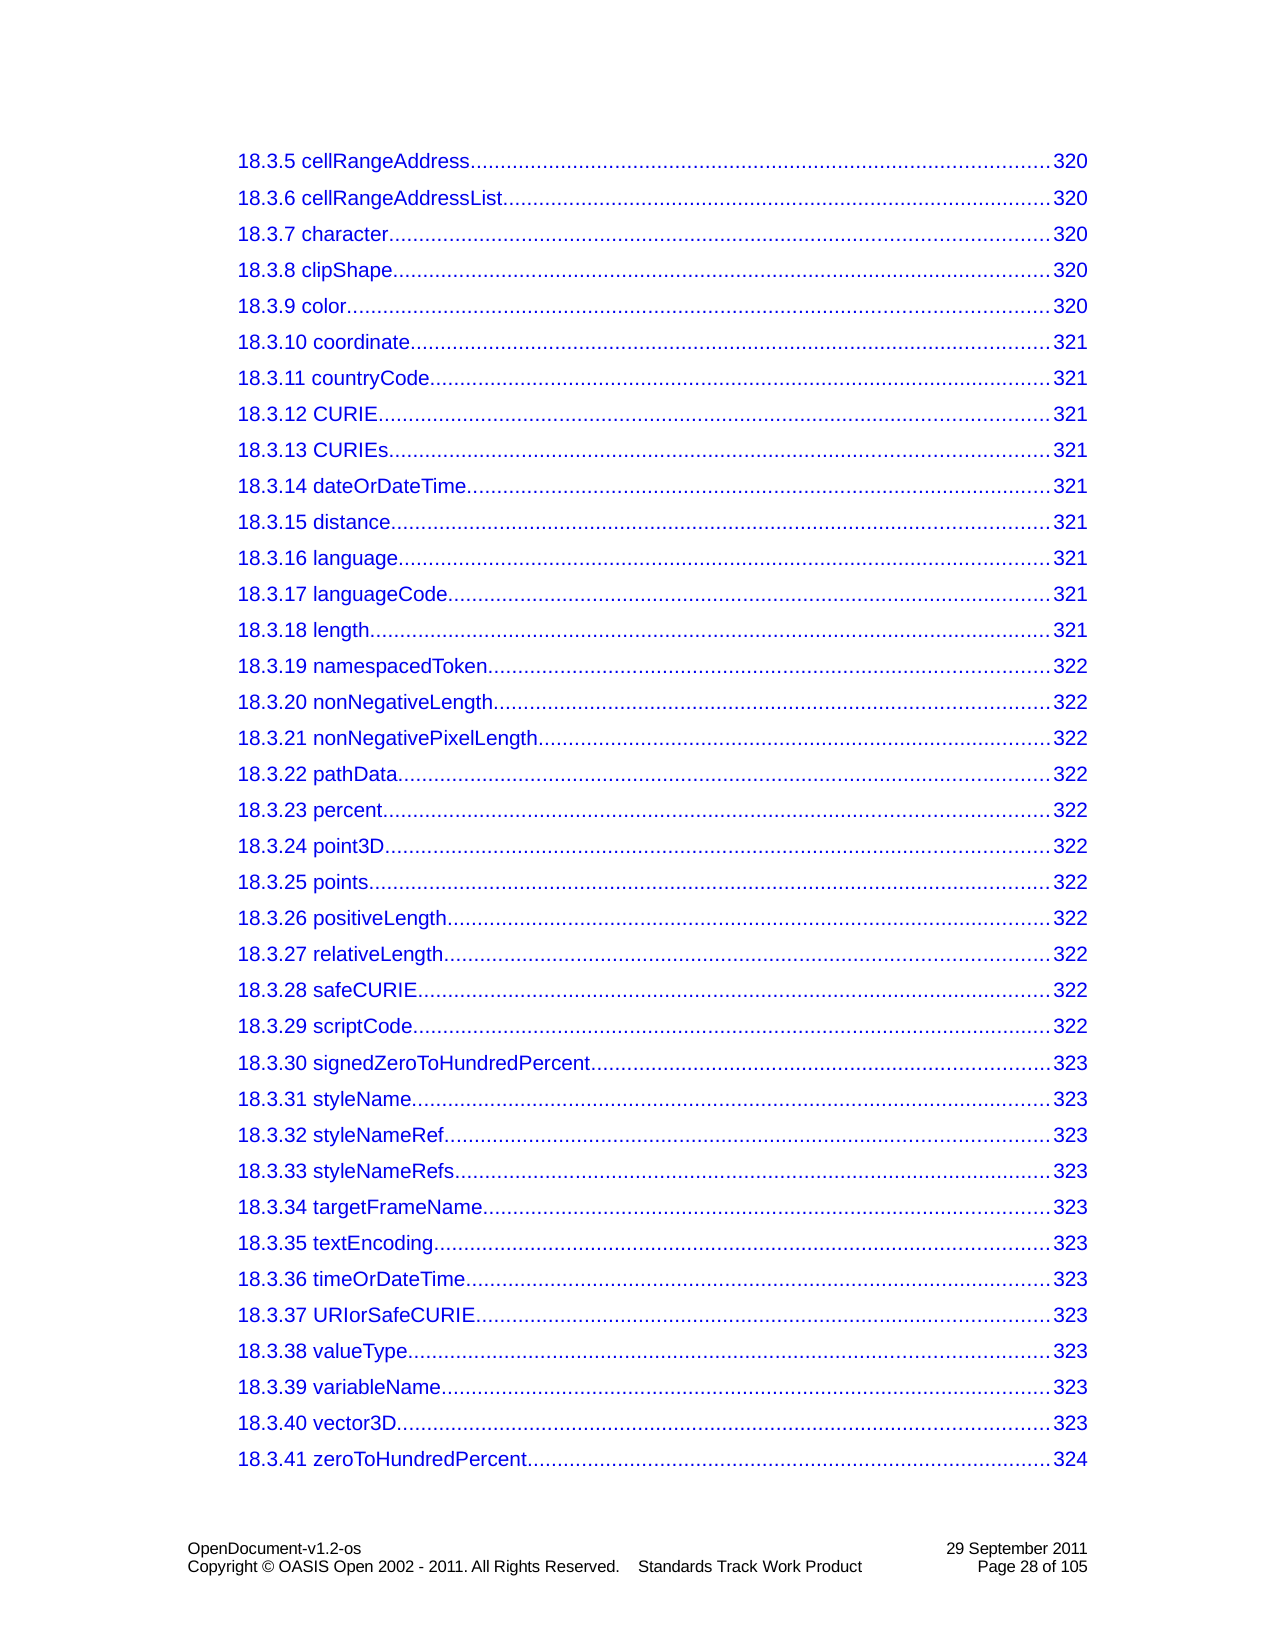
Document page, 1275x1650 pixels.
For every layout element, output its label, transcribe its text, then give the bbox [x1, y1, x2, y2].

text 18.3.11 countryCode 321 [237, 366, 1088, 390]
text 18.3.41 zeroToHundredPercent 324 [237, 1447, 1088, 1471]
text 18.3.35 textEncoding 323 [237, 1231, 1088, 1255]
text 18.3.31 styleName 323 [237, 1087, 1088, 1111]
text 18.3.24 point3D 322 [237, 835, 1088, 858]
text 18.3.25 points 322 [237, 871, 1088, 894]
text 18.3.22 pathData 322 [237, 763, 1088, 786]
text 18.3.30 signedZeroToHundredPercent 323 [237, 1051, 1088, 1074]
text 18.3.26 positiveLength 322 [237, 907, 1088, 930]
text 18.3.29 scriptCode 322 [237, 1015, 1088, 1038]
text 18.3.18 length 321 [237, 618, 1088, 642]
text 18.3.36 timeOrDateTime 323 [237, 1267, 1088, 1291]
text 18.3.8 clipShape 320 [237, 258, 1088, 282]
text 18.3.17 languageCode 321 [237, 582, 1088, 606]
text 18.3.23 percent 322 [237, 799, 1088, 822]
text 18.3.7 character 320 [237, 222, 1088, 246]
text 18.3.15 distance 321 [237, 510, 1088, 534]
text 18.3.32 styleNameRef 323 [237, 1123, 1088, 1147]
text 18.3.10 coordinate 321 [237, 330, 1088, 354]
text 18.3.27 relativeLength 322 [237, 943, 1088, 966]
text 18.3.12 CURIE 321 [237, 402, 1088, 426]
text 18.3.39 variableName 323 [237, 1375, 1088, 1399]
text 18.3.40 vector3D 323 [237, 1411, 1088, 1435]
text 18.3.37 URIorSafeCURIE 323 [237, 1303, 1088, 1327]
text 18.3.6 cellRangeAddressList 320 [237, 186, 1088, 209]
text 18.3.21 nonNegativePixelLength 322 [237, 727, 1088, 750]
text 18.3.19 namespacedToken 322 [237, 654, 1088, 678]
text 18.3.16 language 321 [237, 546, 1088, 570]
text 18.3.34 targetFrameName 323 [237, 1195, 1088, 1219]
text 18.3.5 cellRangeAddress 320 [237, 150, 1088, 173]
text 18.3.14 dateOrDateTime 321 [237, 474, 1088, 498]
text 18.3.28 safeCURIE 322 [237, 979, 1088, 1002]
text 18.3.33 styleNameRefs 323 [237, 1159, 1088, 1183]
text 18.3.20 nonNegativeLength 322 [237, 691, 1088, 714]
text 18.3.38 valueType 323 [237, 1339, 1088, 1363]
text 18.3.13 CURIEs 321 [237, 438, 1088, 462]
text 18.3.9 color 320 [237, 294, 1088, 318]
